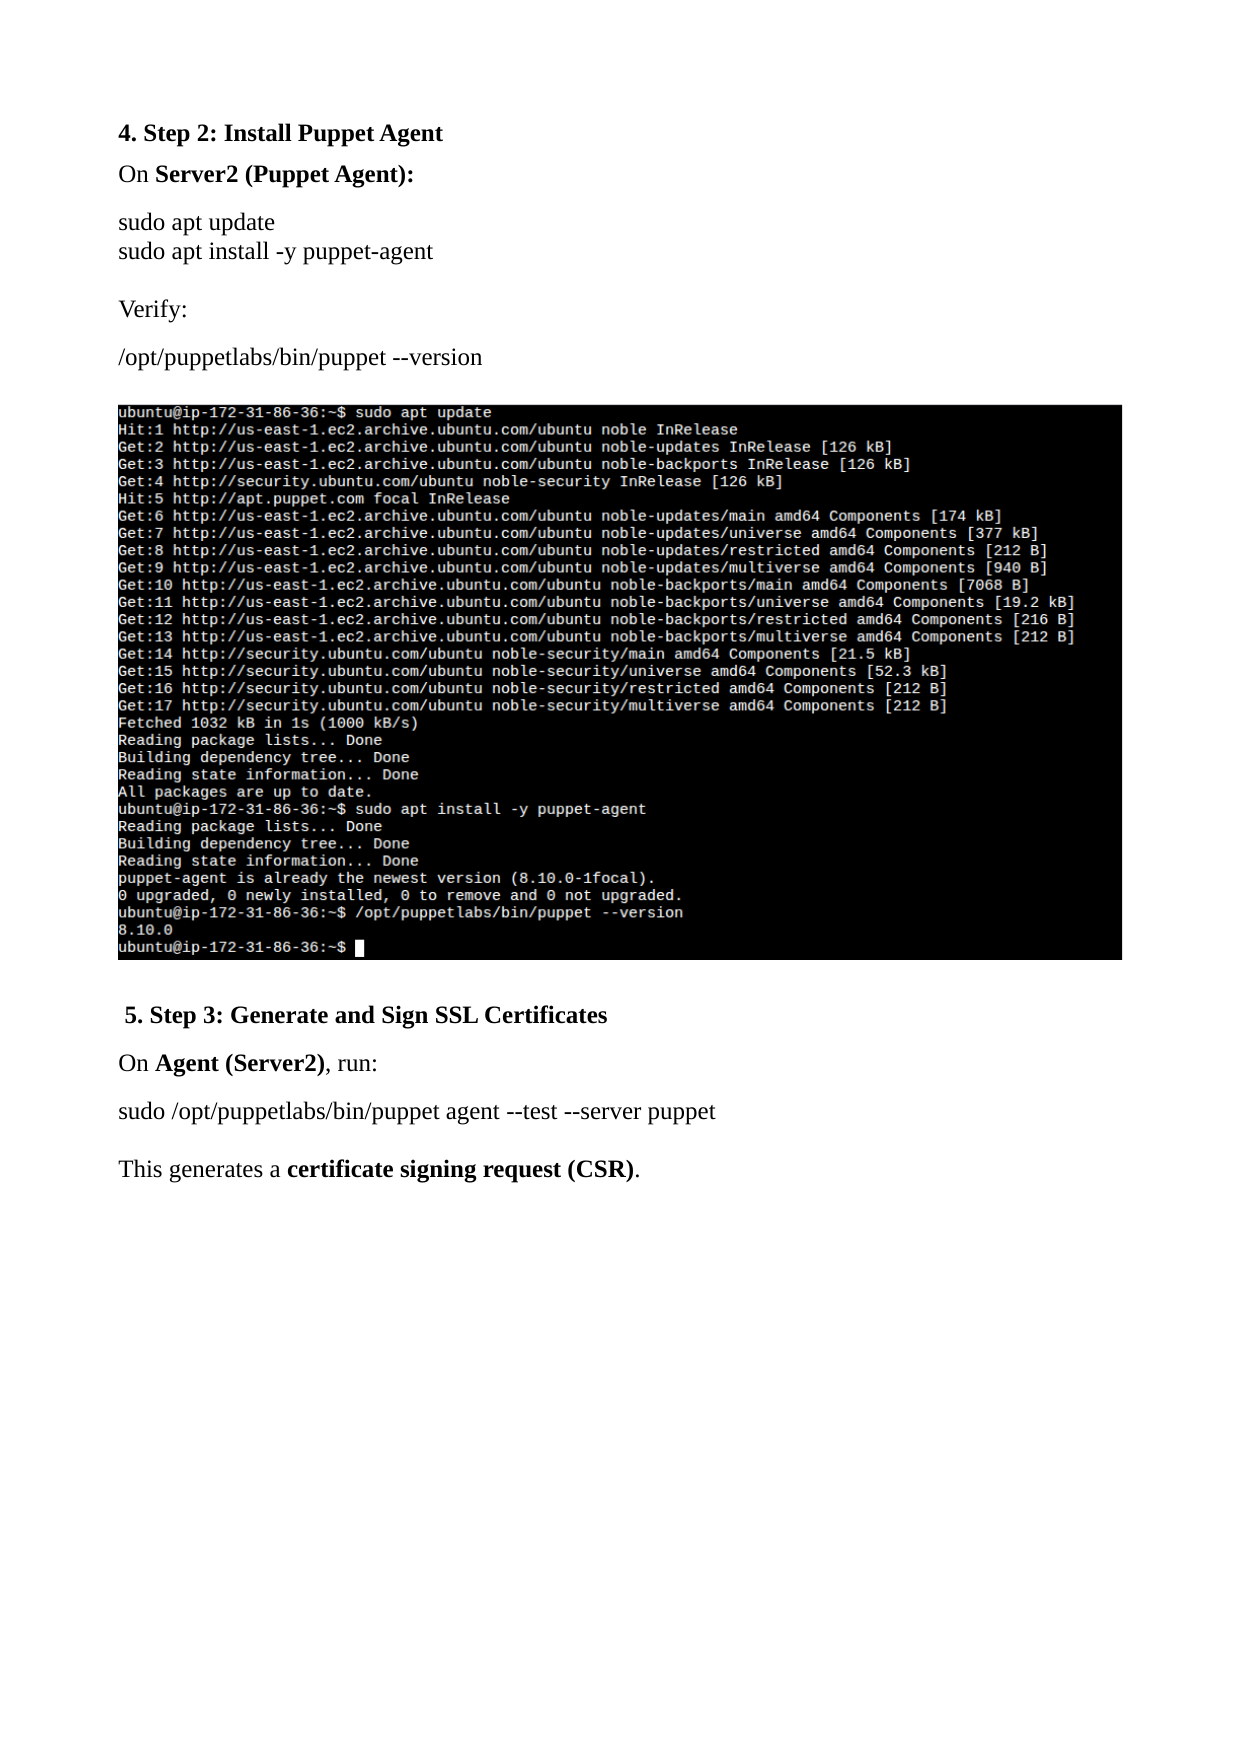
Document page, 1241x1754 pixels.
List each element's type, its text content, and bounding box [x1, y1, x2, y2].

text sudo apt update [118, 207, 1122, 236]
text Verify: [118, 294, 1122, 323]
text sudo /opt/puppetlabs/bin/puppet agent --test --server puppet [118, 1096, 1122, 1124]
text sudo apt install -y puppet-agent [118, 236, 1122, 264]
text 5. Step 3: Generate and Sign SSL Certificates [118, 1001, 1122, 1029]
text On Agent (Server2), run: [118, 1048, 1122, 1077]
text /opt/puppetlabs/bin/puppet --version [118, 342, 1122, 370]
text On Server2 (Puppet Agent): [118, 159, 1122, 188]
text This generates a certificate signing request (CSR). [118, 1154, 1122, 1183]
subtitle 4. Step 2: Install Puppet Agent [118, 118, 1122, 147]
picture [118, 399, 1123, 960]
